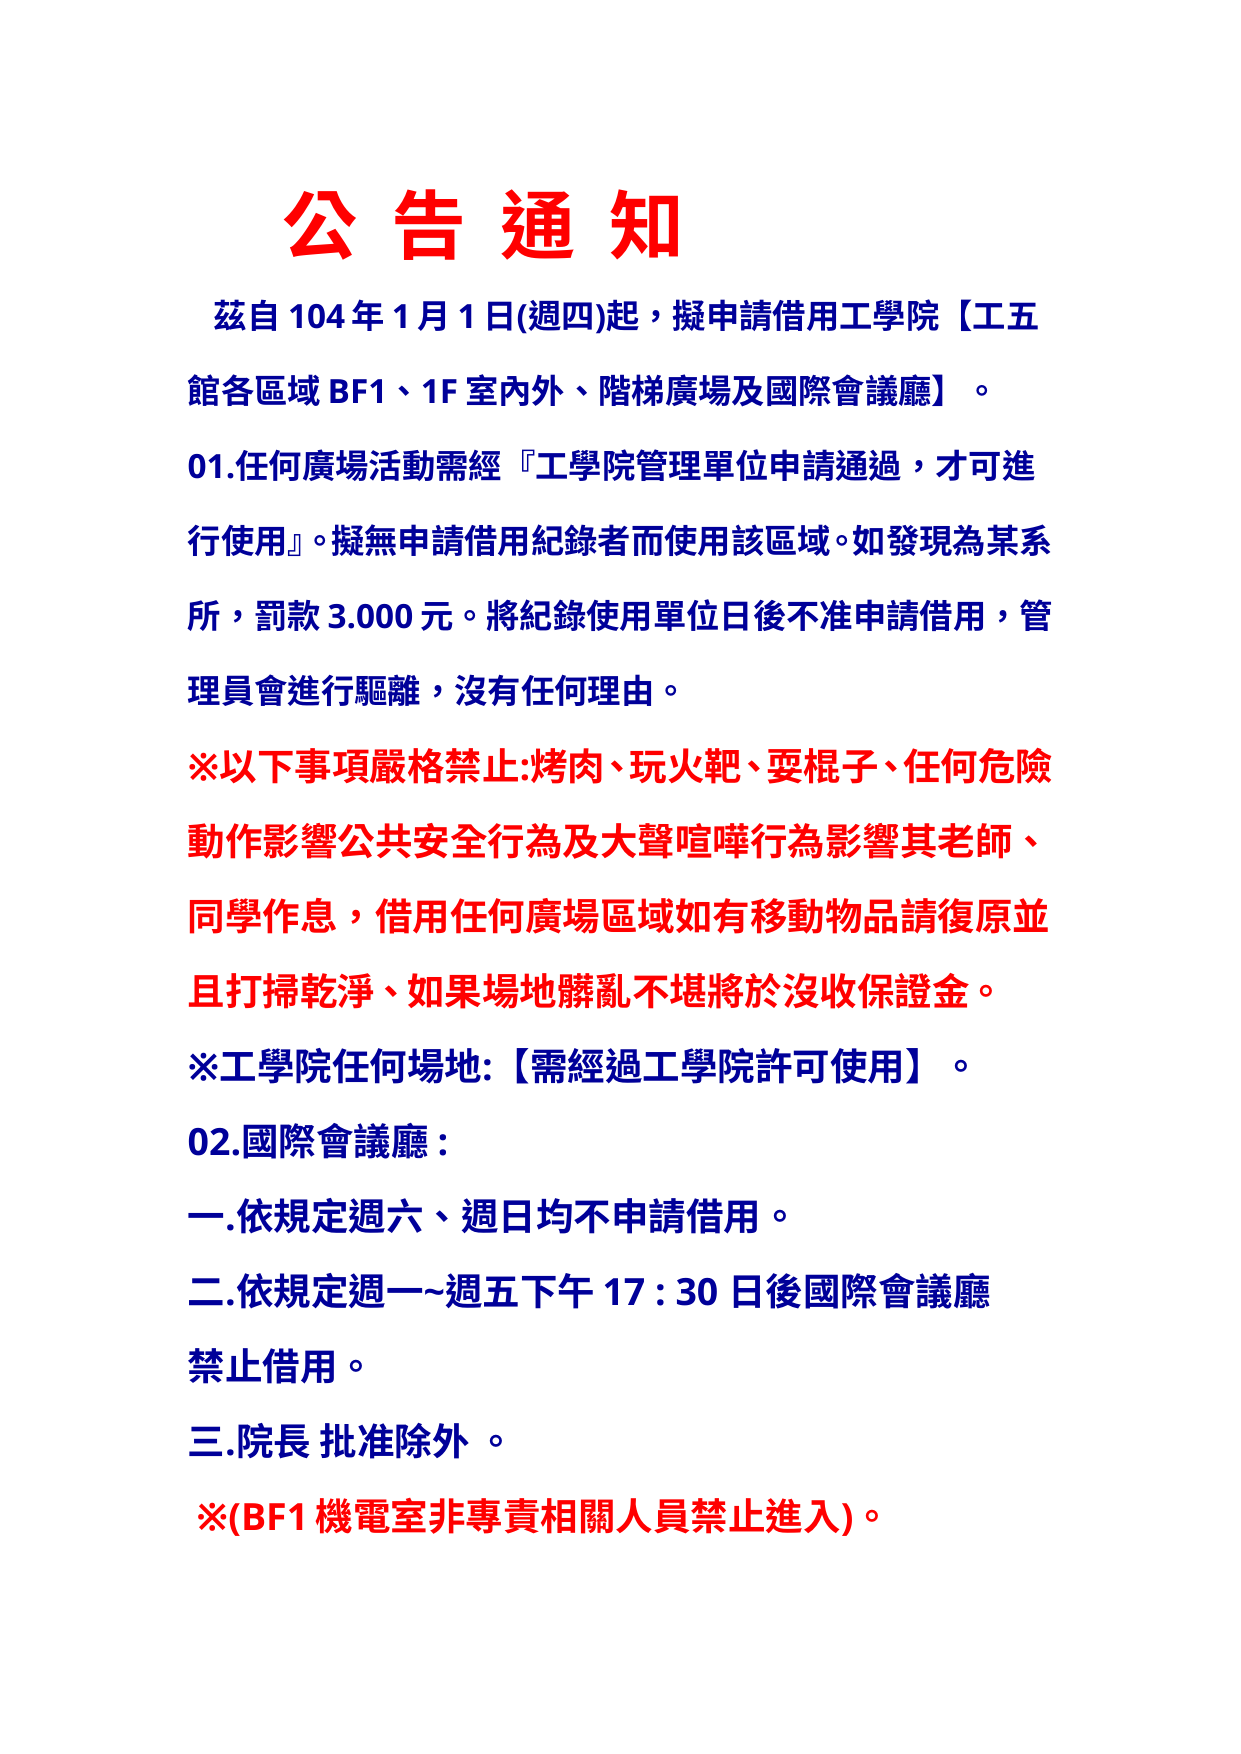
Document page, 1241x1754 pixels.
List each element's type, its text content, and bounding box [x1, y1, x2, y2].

text 二.依規定週一~週五下午17 : 30 日後國際會議廳 [187, 1252, 1053, 1327]
text ※(BF1機電室非專責相關人員禁止進入)。 [187, 1477, 1053, 1552]
text 禁止借用。 [187, 1327, 1053, 1402]
text 公 告 通 知 [187, 164, 1053, 277]
text 一.依規定週六、週日均不申請借用。 [187, 1177, 1053, 1252]
text 茲自 104年1月1日(週四)起，擬申請借用工學院【工五館各區域BF1、1F室內外、階梯廣場及國際會議廳】。 [187, 277, 1053, 427]
text ※工學院任何場地:【需經過工學院許可使用】。 [187, 1027, 1053, 1102]
text 02.國際會議廳 : [187, 1102, 1053, 1177]
text ※以下事項嚴格禁止:烤肉、玩火靶、耍棍子、任何危險動作影響公共安全行為及大聲喧嘩行為影響其老師、同學作息，借用任何廣場區域如有移動物品請復原並且打掃乾淨、如果場地髒亂不堪將於沒收保證金。 [187, 727, 1053, 1027]
text 01.任何廣場活動需經『工學院管理單位申請通過，才可進行使用』。擬無申請借用紀錄者而使用該區域。如發現為某系所，罰款3.000元。將紀錄使用單位日後不准申請借用，管理員會進行驅離，沒有任何理由。 [187, 427, 1053, 727]
text 三.院長 批准除外 。 [187, 1402, 1053, 1477]
